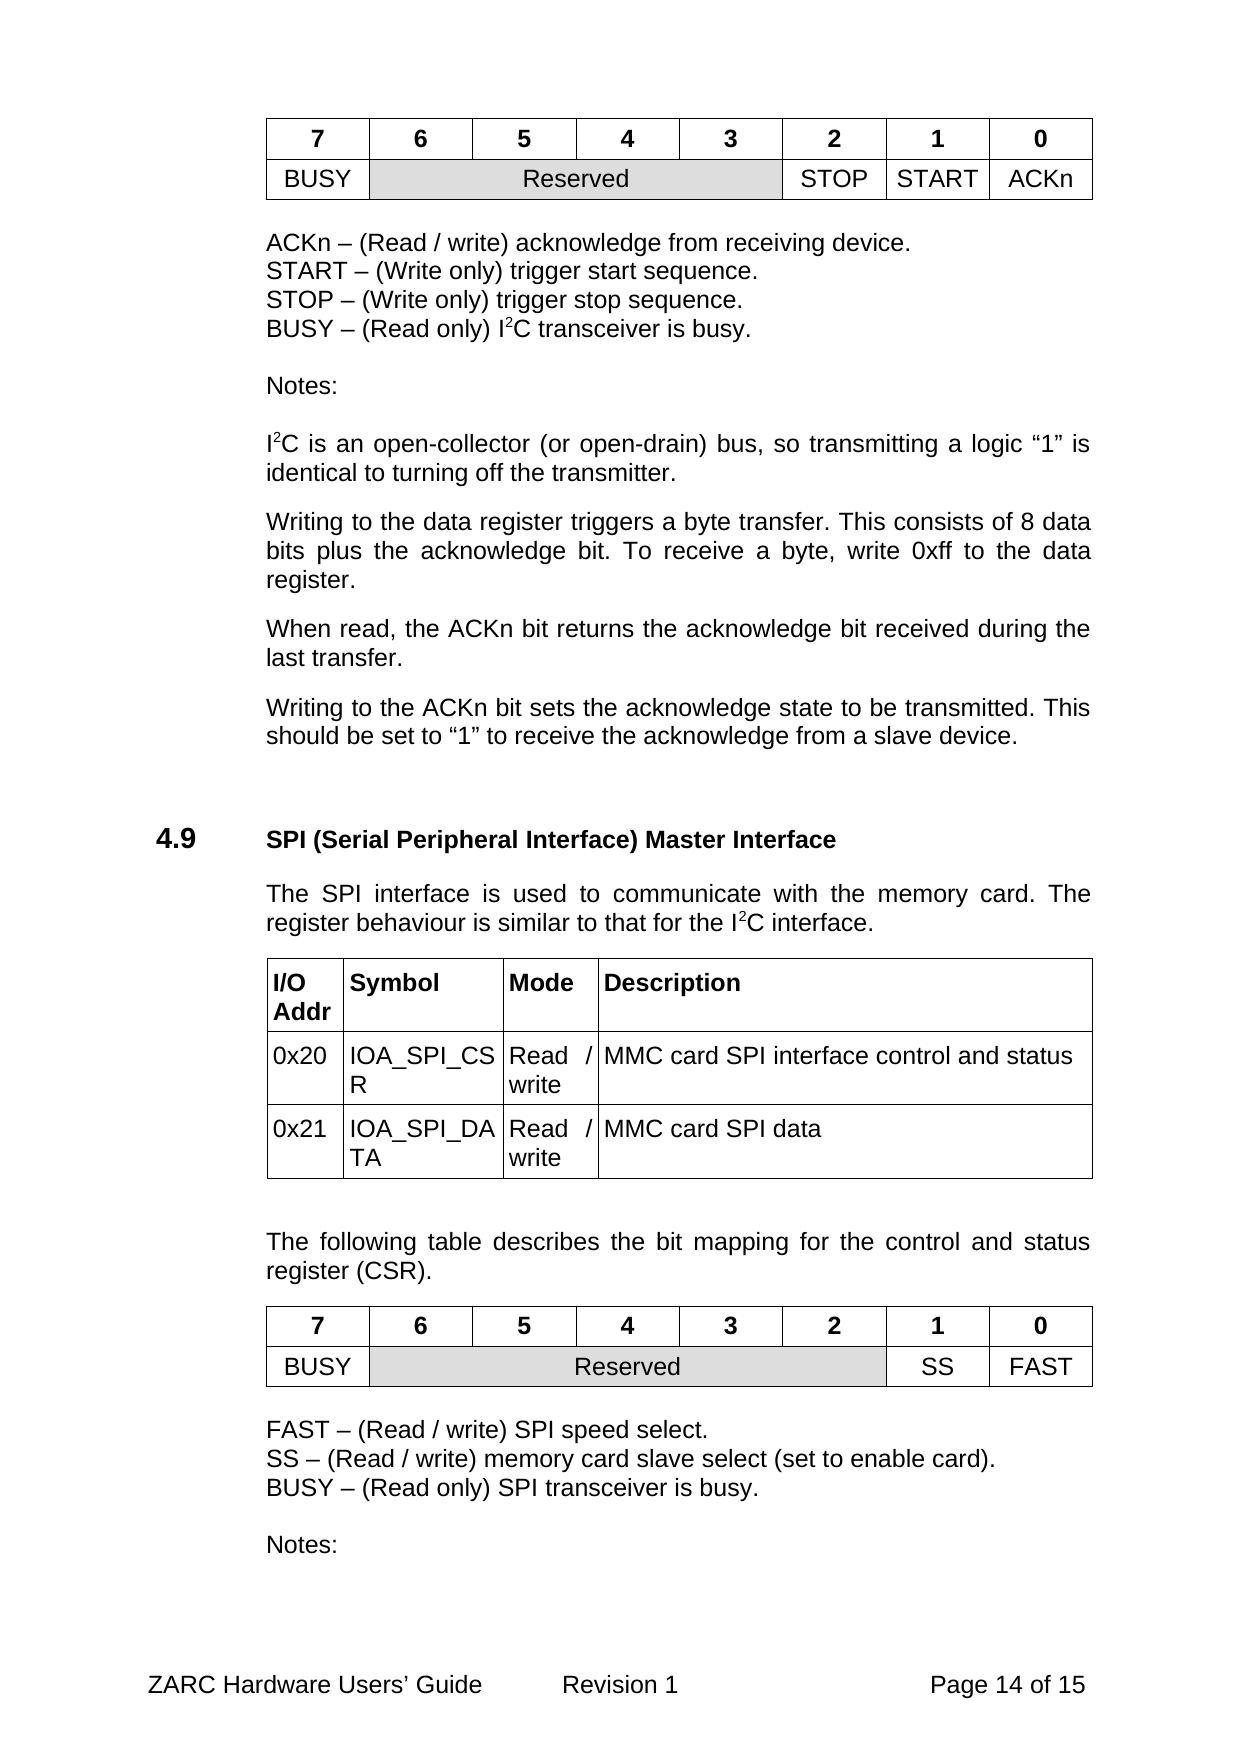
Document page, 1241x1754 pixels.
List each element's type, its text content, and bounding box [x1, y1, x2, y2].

table_cell ACKn [990, 160, 1092, 199]
table_cell FAST [990, 1347, 1092, 1386]
table_header Mode [504, 959, 598, 1031]
table_header 5 [473, 1307, 576, 1346]
text STOP – (Write only) trigger stop sequence. [266, 285, 1092, 314]
table_header 7 [267, 1307, 369, 1346]
table_header Symbol [344, 959, 503, 1031]
text Writing to the data register triggers a byte transfer. This consists of 8 data bits plus the acknowledge bit. To receive a byte, write 0xff to the data register. [266, 507, 1092, 593]
table_cell 0x20 [268, 1032, 343, 1104]
text I2C is an open-collector (or open-drain) bus, so transmitting a logic “1” is identical to turning off the transmitter. [266, 429, 1092, 486]
table_header 1 [887, 1307, 989, 1346]
table_header 2 [783, 119, 886, 158]
table_cell Reserved [370, 160, 782, 199]
text When read, the ACKn bit returns the acknowledge bit received during the last transfer. [266, 614, 1092, 672]
text Notes: [266, 1530, 1092, 1559]
subtitle SPI (Serial Peripheral Interface) Master Interface [148, 821, 1092, 854]
text ACKn – (Read / write) acknowledge from receiving device. [266, 228, 1092, 256]
table_header I/O Addr [268, 959, 343, 1031]
table_header 3 [680, 1307, 782, 1346]
text FAST – (Read / write) SPI speed select. [266, 1415, 1092, 1444]
table_cell MMC card SPI data [599, 1105, 1092, 1177]
text Notes: [266, 371, 1092, 400]
table_cell Reserved [370, 1347, 886, 1386]
table_cell Read / write [504, 1032, 598, 1104]
table_header 1 [887, 119, 989, 158]
table_header 0 [990, 1307, 1092, 1346]
table_cell SS [887, 1347, 989, 1386]
text BUSY – (Read only) I2C transceiver is busy. [266, 314, 1092, 343]
table_cell IOA_SPI_CSR [344, 1032, 503, 1104]
table_header 4 [577, 1307, 679, 1346]
table_cell MMC card SPI interface control and status [599, 1032, 1092, 1104]
table_header 6 [370, 119, 472, 158]
text The SPI interface is used to communicate with the memory card. The register behaviour is similar to that for the I2C interface. [266, 879, 1092, 937]
table_cell Read / write [504, 1105, 598, 1177]
text SS – (Read / write) memory card slave select (set to enable card). [266, 1444, 1092, 1472]
table_cell BUSY [267, 160, 369, 199]
table_header 4 [577, 119, 679, 158]
table_cell START [887, 160, 989, 199]
table_header 3 [680, 119, 782, 158]
table_header 5 [473, 119, 576, 158]
text BUSY – (Read only) SPI transceiver is busy. [266, 1472, 1092, 1501]
text START – (Write only) trigger start sequence. [266, 256, 1092, 285]
table_header 2 [783, 1307, 886, 1346]
table_header 6 [370, 1307, 472, 1346]
table_header Description [599, 959, 1092, 1031]
table_cell STOP [783, 160, 886, 199]
text Writing to the ACKn bit sets the acknowledge state to be transmitted. This should be set to “1” to receive the acknowledge from a slave device. [266, 693, 1092, 750]
text The following table describes the bit mapping for the control and status register (CSR). [266, 1227, 1092, 1285]
table_header 7 [267, 119, 369, 158]
table_cell 0x21 [268, 1105, 343, 1177]
table_header 0 [990, 119, 1092, 158]
table_cell BUSY [267, 1347, 369, 1386]
table_cell IOA_SPI_DATA [344, 1105, 503, 1177]
